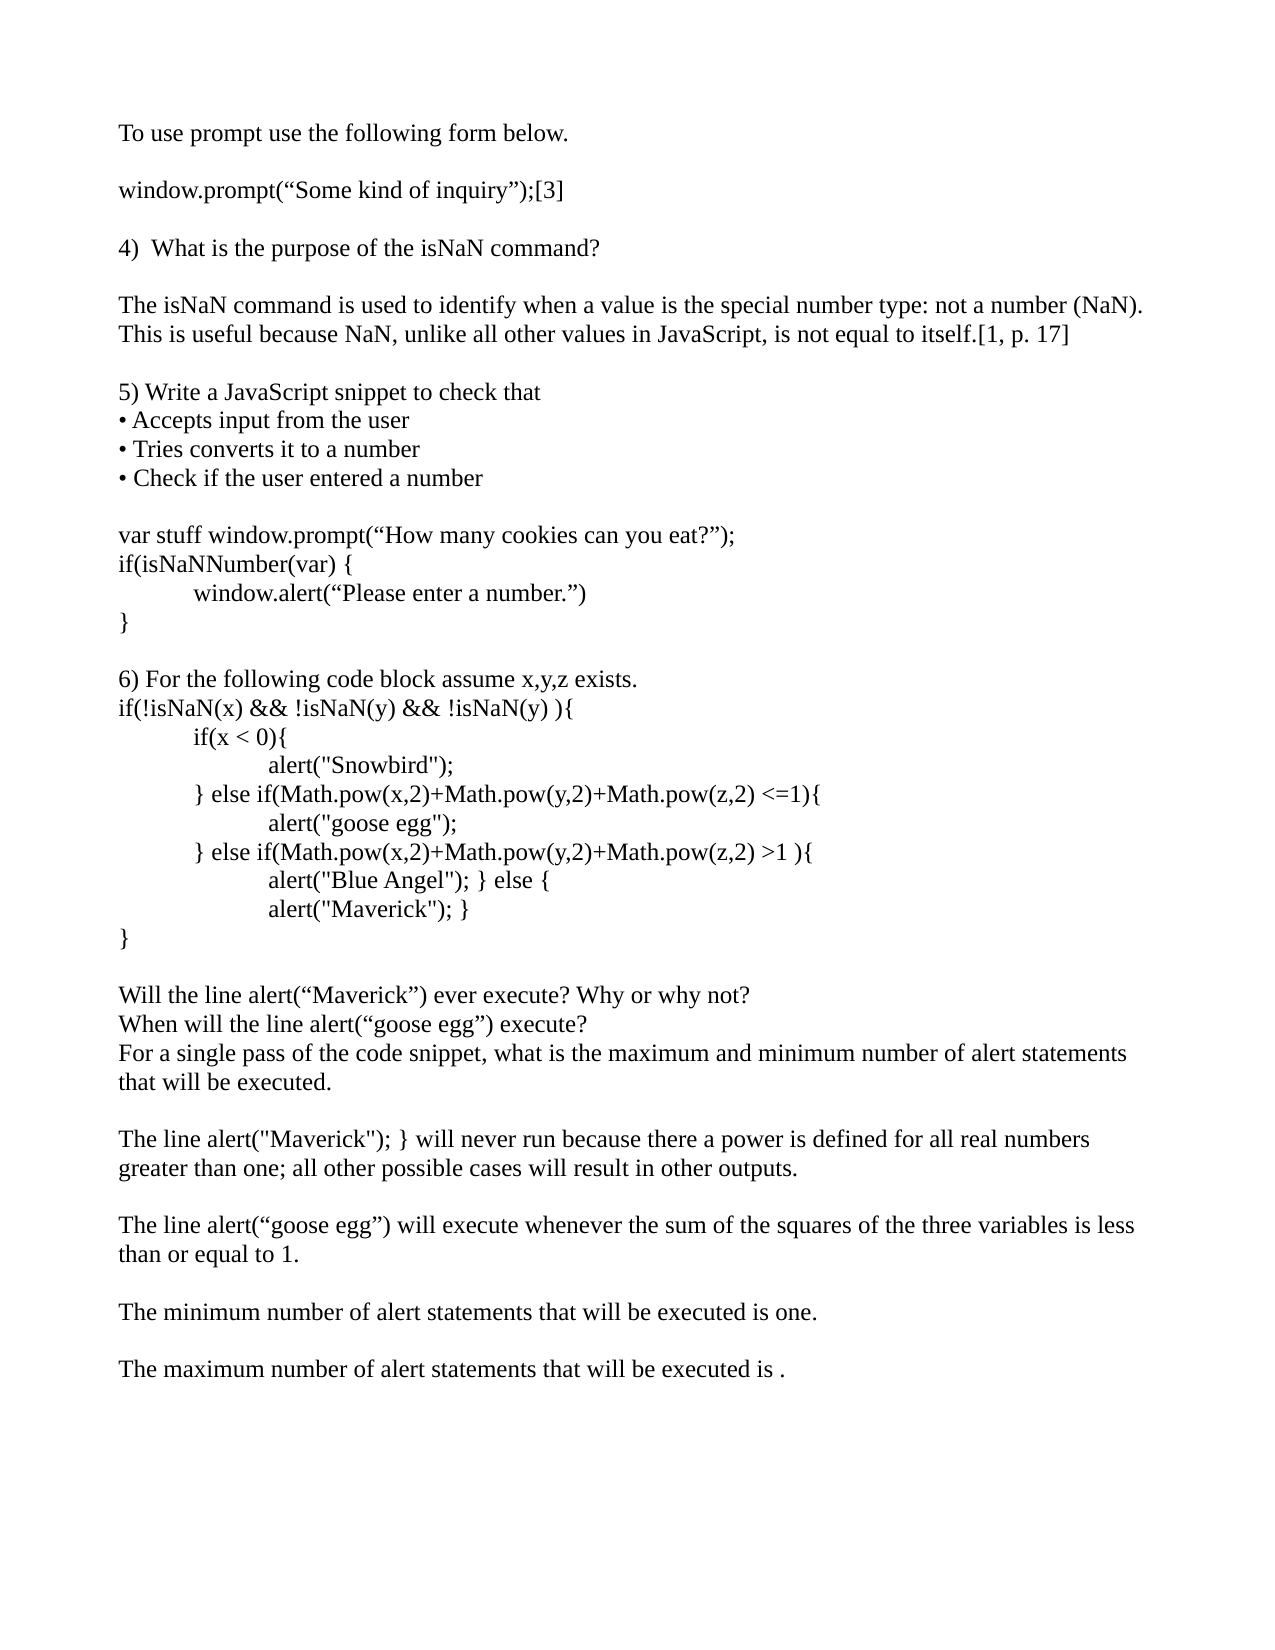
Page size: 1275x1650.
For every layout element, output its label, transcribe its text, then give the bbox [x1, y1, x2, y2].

text 6) For the following code block assume x,y,z exists. [118, 664, 1157, 693]
text The minimum number of alert statements that will be executed is one. [118, 1297, 1157, 1326]
text alert("Maverick"); } [118, 894, 1157, 923]
text } [118, 923, 1157, 952]
text When will the line alert(“goose egg”) execute? [118, 1009, 1157, 1038]
text if(x < 0){ [118, 722, 1157, 751]
text • Accepts input from the user [118, 406, 1157, 434]
text • Check if the user entered a number [118, 463, 1157, 492]
text } else if(Math.pow(x,2)+Math.pow(y,2)+Math.pow(z,2) <=1){ [118, 779, 1157, 808]
text alert("goose egg"); [118, 808, 1157, 837]
text window.prompt(“Some kind of inquiry”);[3] [118, 176, 1157, 204]
text window.alert(“Please enter a number.”) [118, 578, 1157, 607]
text The isNaN command is used to identify when a value is the special number type: not a number (NaN). This is useful because NaN, unlike all other values in JavaScript, is not equal to itself.[1, p. 17] [118, 291, 1157, 348]
text The line alert(“goose egg”) will execute whenever the sum of the squares of the three variables is less than or equal to 1. [118, 1211, 1157, 1268]
text var stuff window.prompt(“How many cookies can you eat?”); [118, 521, 1157, 549]
text For a single pass of the code snippet, what is the maximum and minimum number of alert statements that will be executed. [118, 1038, 1157, 1096]
text • Tries converts it to a number [118, 434, 1157, 463]
text if(!isNaN(x) && !isNaN(y) && !isNaN(y) ){ [118, 693, 1157, 722]
text 4) What is the purpose of the isNaN command? [118, 233, 1157, 262]
text 5) Write a JavaScript snippet to check that [118, 377, 1157, 406]
text Will the line alert(“Maverick”) ever execute? Why or why not? [118, 981, 1157, 1009]
text } [118, 607, 1157, 636]
text if(isNaNNumber(var) { [118, 549, 1157, 578]
text The line alert("Maverick"); } will never run because there a power is defined for all real numbers greater than one; all other possible cases will result in other outputs. [118, 1124, 1157, 1182]
text alert("Snowbird"); [118, 751, 1157, 779]
text } else if(Math.pow(x,2)+Math.pow(y,2)+Math.pow(z,2) >1 ){ [118, 837, 1157, 866]
text To use prompt use the following form below. [118, 118, 1157, 147]
text The maximum number of alert statements that will be executed is . [118, 1354, 1157, 1383]
text alert("Blue Angel"); } else { [118, 866, 1157, 894]
